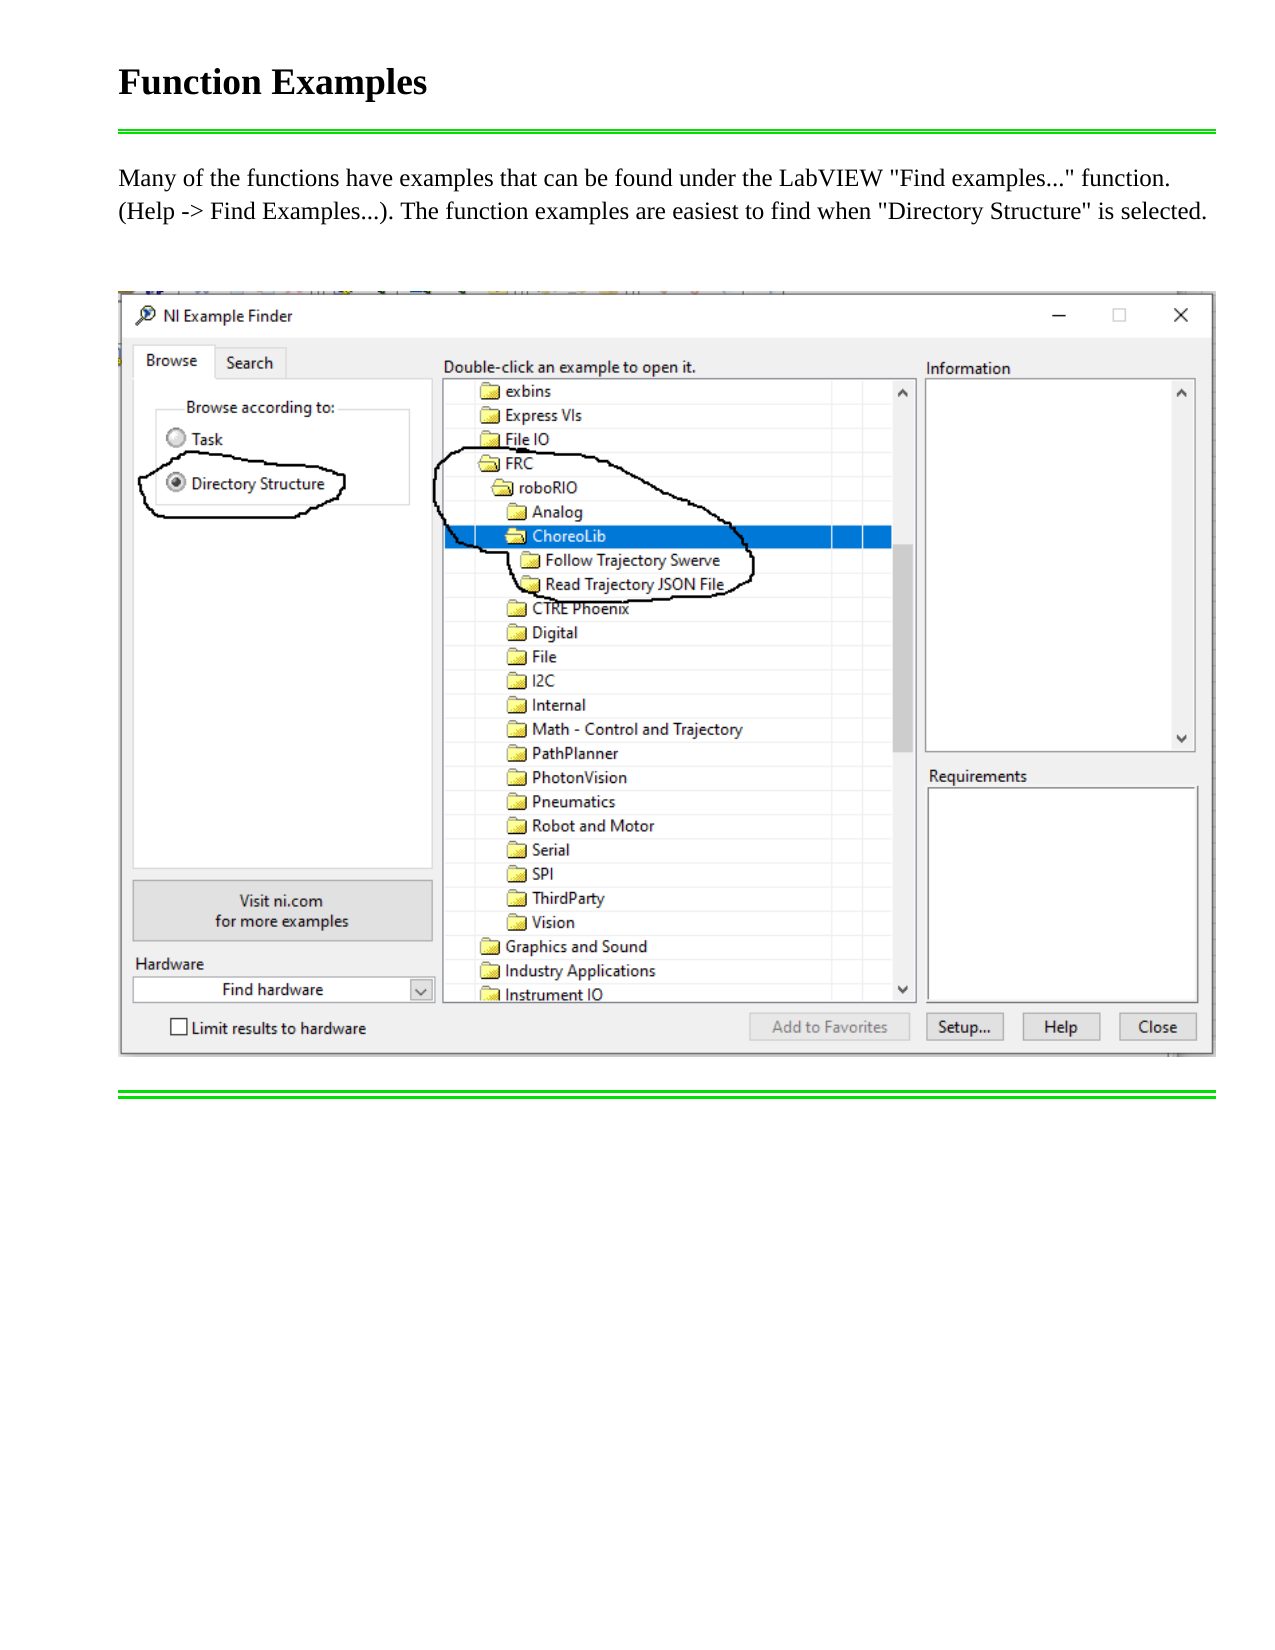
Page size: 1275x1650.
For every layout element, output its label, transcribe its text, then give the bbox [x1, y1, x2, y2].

picture [118, 291, 1216, 1057]
subtitle Function Examples [118, 59, 1216, 102]
text Many of the functions have examples that can be found under the LabVIEW "Find examples..." function. (Help -> Find Examples...). The function examples are easiest to find when "Directory Structure" is selected. [118, 163, 1216, 225]
